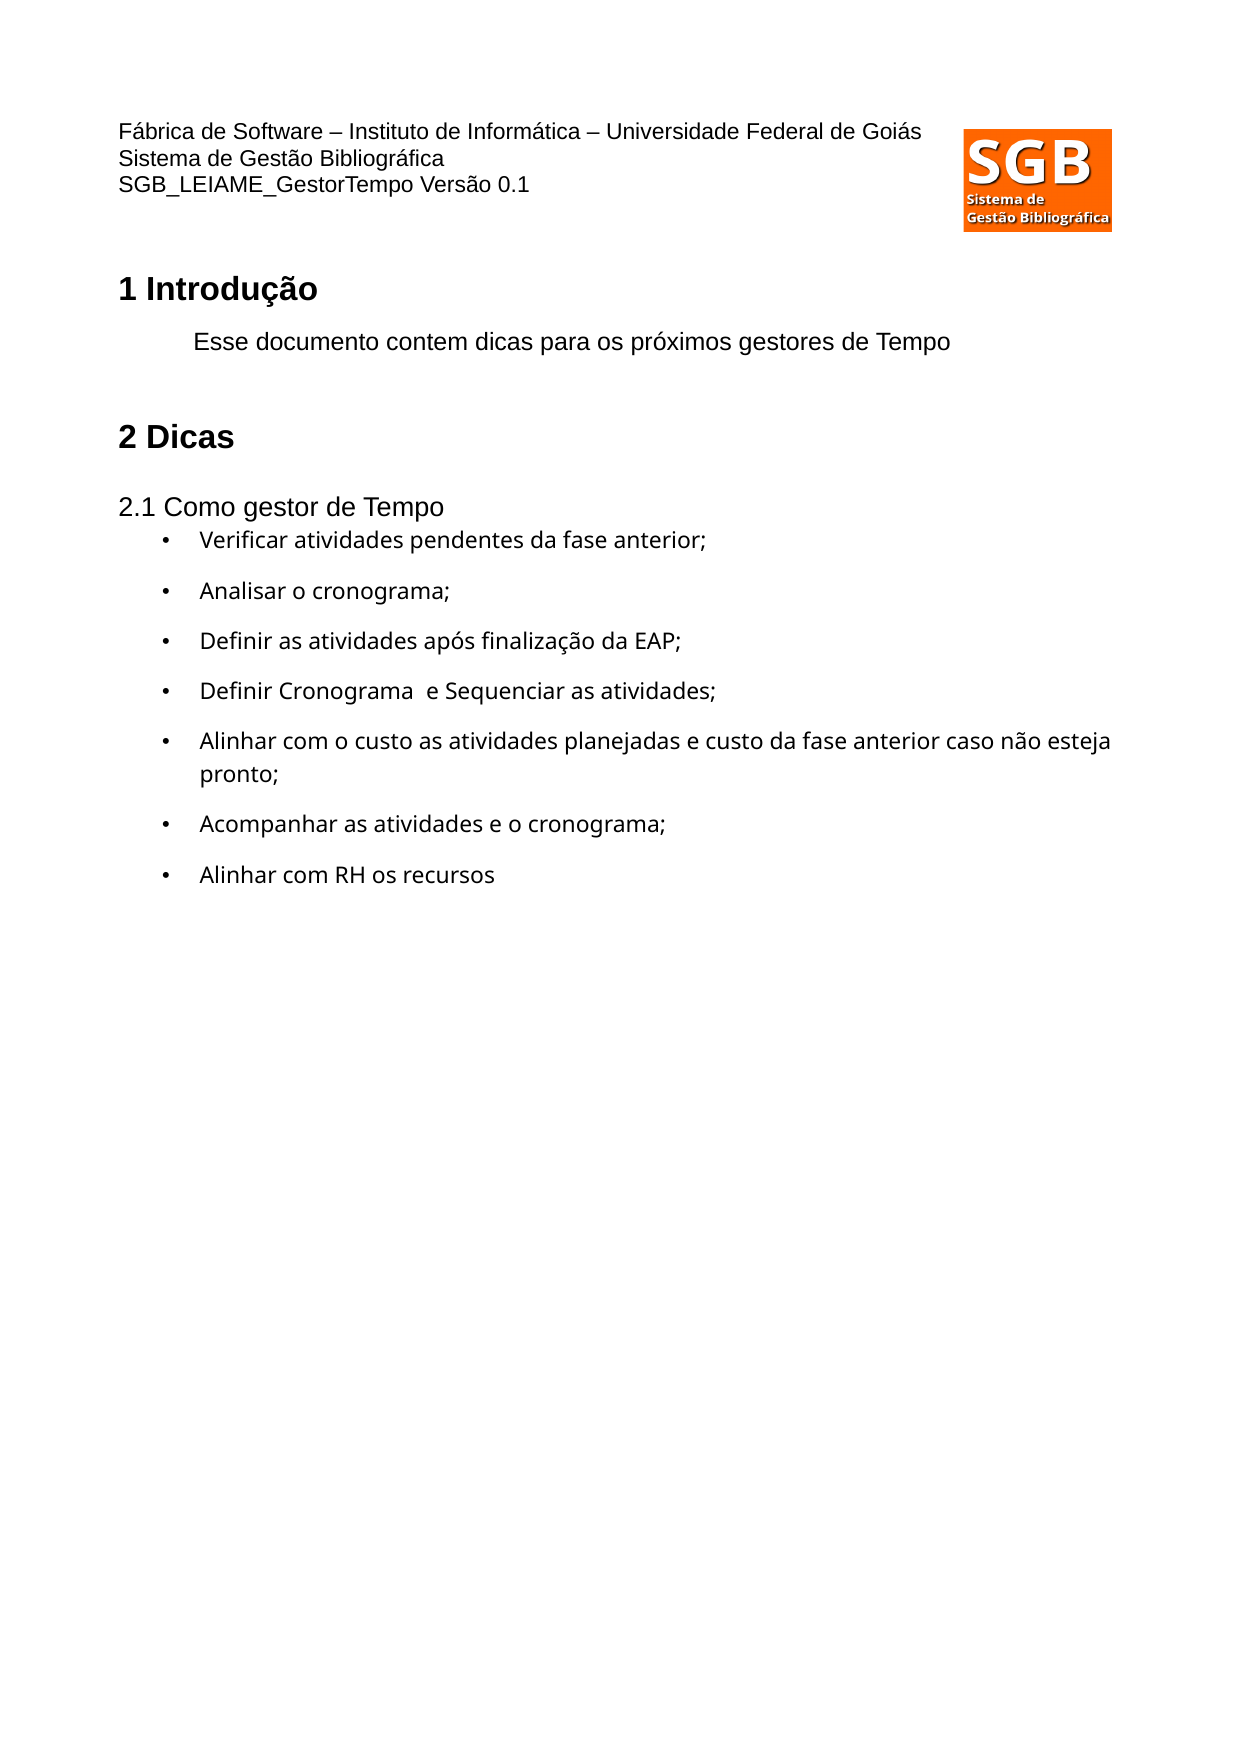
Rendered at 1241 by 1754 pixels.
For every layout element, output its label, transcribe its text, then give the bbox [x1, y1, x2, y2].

subtitle 1 Introdução [118, 269, 1122, 308]
list Acompanhar as atividades e o cronograma; [162, 808, 1122, 840]
list Definir Cronograma e Sequenciar as atividades; [162, 675, 1122, 706]
subtitle 2.1 Como gestor de Tempo [118, 491, 1122, 522]
subtitle 2 Dicas [118, 417, 1122, 455]
list Verificar atividades pendentes da fase anterior; [162, 524, 1122, 556]
list Analisar o cronograma; [162, 574, 1122, 606]
text Esse documento contem dicas para os próximos gestores de Tempo [118, 327, 1122, 356]
list Alinhar com RH os recursos [162, 858, 1122, 890]
list Alinhar com o custo as atividades planejadas e custo da fase anterior caso não esteja pronto; [162, 725, 1122, 789]
picture [963, 129, 1112, 232]
list Definir as atividades após finalização da EAP; [162, 625, 1122, 656]
